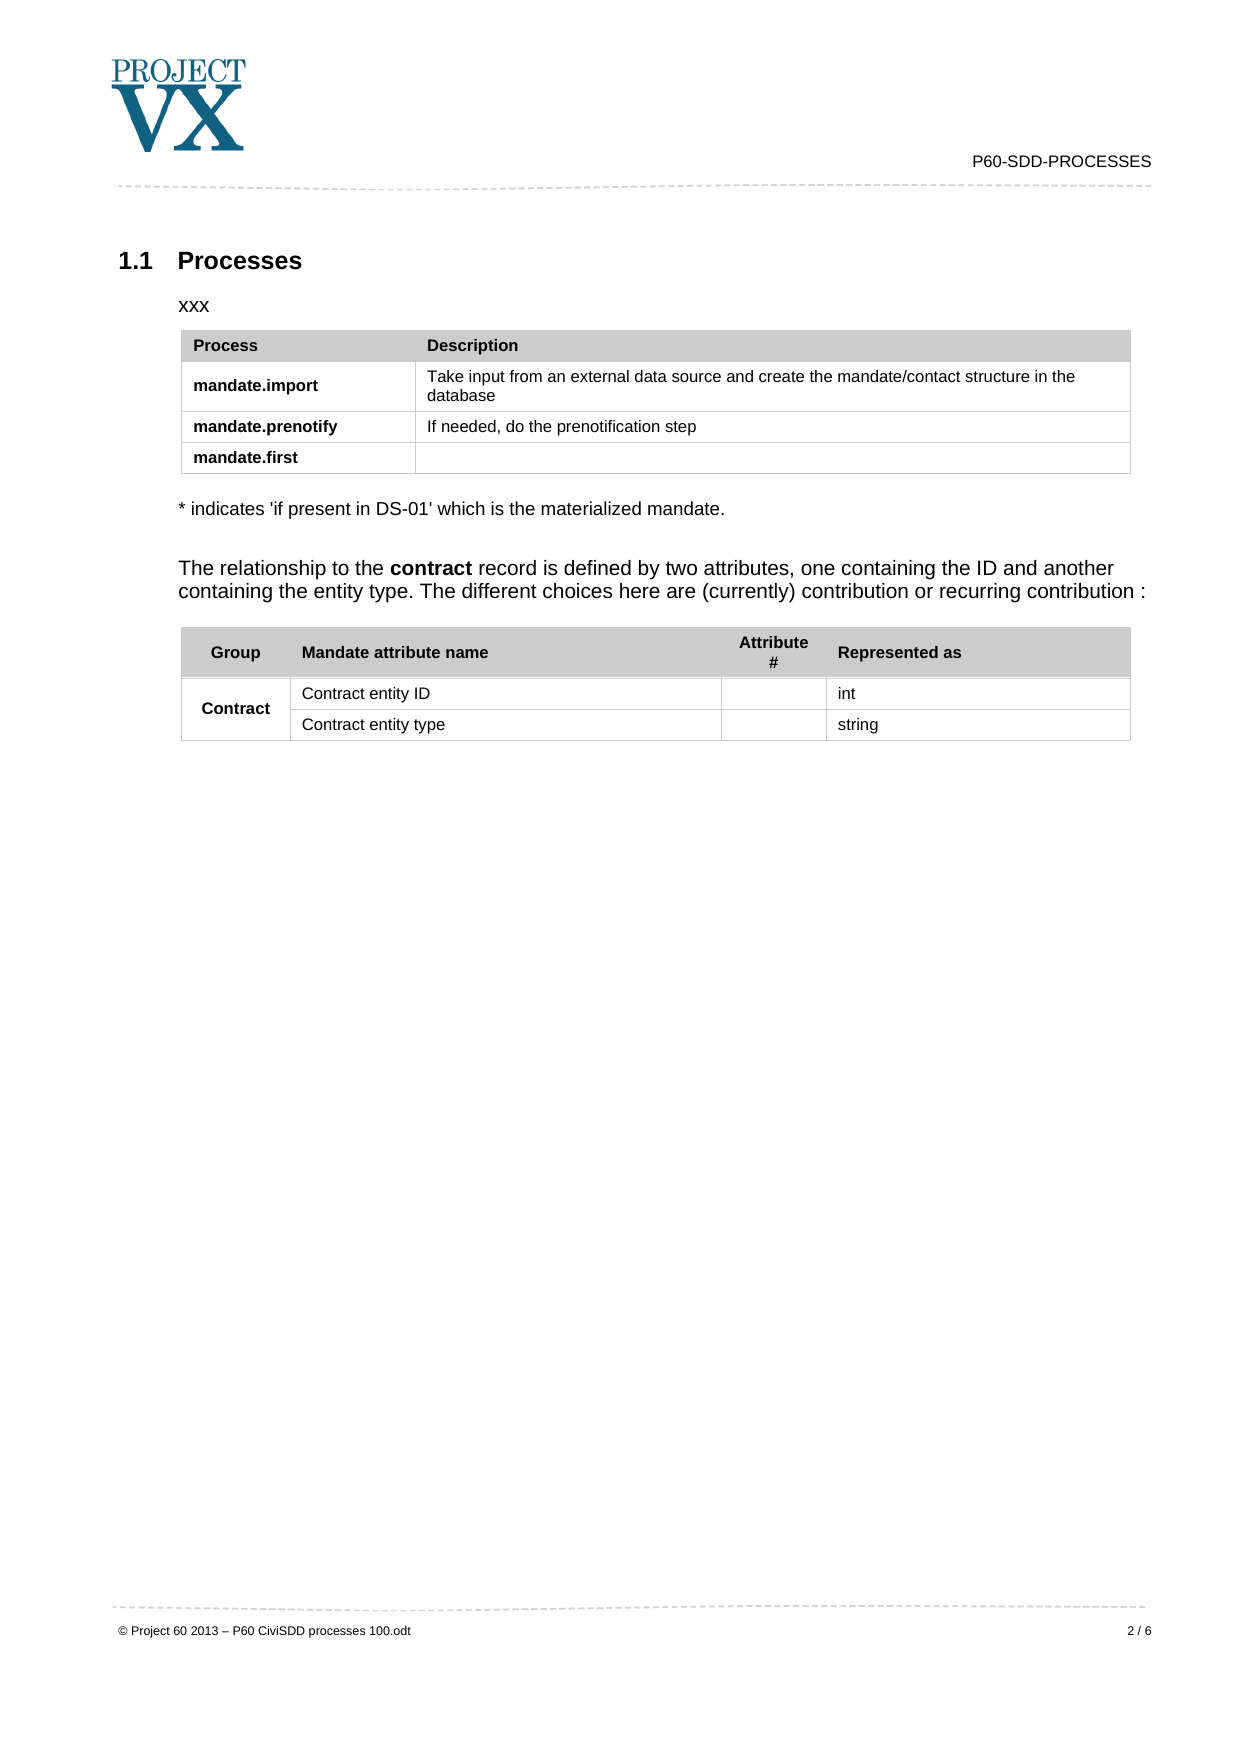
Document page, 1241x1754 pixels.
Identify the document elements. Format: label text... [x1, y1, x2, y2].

table_header Represented as [827, 628, 1130, 677]
table_header Description [416, 331, 1130, 361]
picture [118, 184, 1152, 191]
table_cell If needed, do the prenotification step [416, 412, 1130, 442]
table_cell mandate.import [182, 362, 415, 411]
table_cell string [827, 710, 1130, 740]
table_cell Contract entity type [291, 710, 721, 740]
text The relationship to the contract record is defined by two attributes, one containing the ID and another containing the entity type. The different choices here are (currently) contribution or recurring contribution : [178, 555, 1152, 603]
table_cell int [827, 679, 1130, 709]
table_cell [722, 679, 826, 709]
table_cell mandate.first [182, 443, 415, 473]
table_header Mandate attribute name [291, 628, 721, 677]
table_cell [722, 710, 826, 740]
text * indicates 'if present in DS-01' which is the materialized mandate. [178, 497, 1152, 519]
picture [112, 1605, 1146, 1612]
text xxx [178, 293, 1152, 317]
table_cell [416, 443, 1130, 473]
table_cell Take input from an external data source and create the mandate/contact structure in the database [416, 362, 1130, 411]
table_header Attribute # [722, 628, 826, 677]
table_cell Contract entity ID [291, 679, 721, 709]
table_cell mandate.prenotify [182, 412, 415, 442]
table_header Process [182, 331, 415, 361]
table_cell Contract [182, 679, 290, 740]
picture [109, 57, 248, 154]
subtitle Processes [118, 246, 1152, 275]
table_header Group [182, 628, 290, 677]
